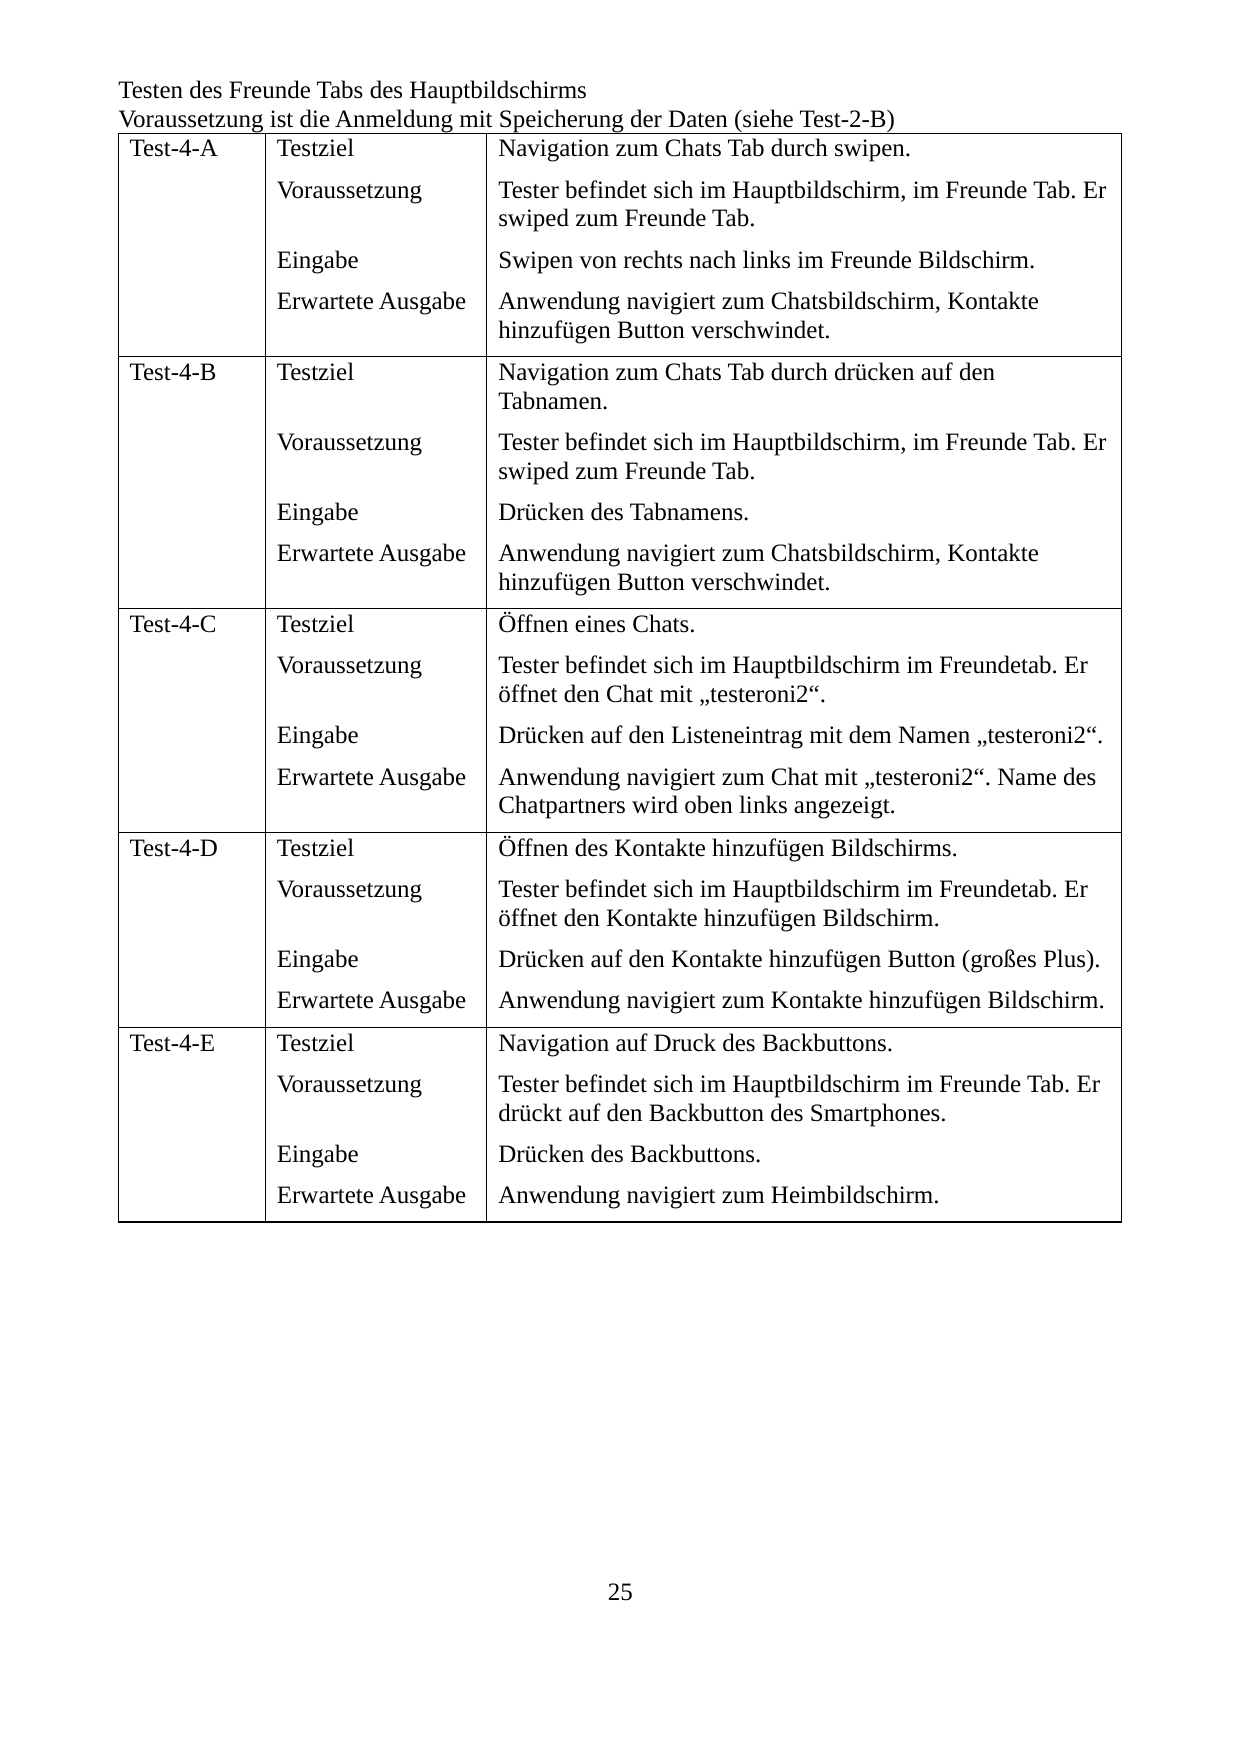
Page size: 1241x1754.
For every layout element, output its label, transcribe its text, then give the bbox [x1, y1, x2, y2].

table_cell [119, 286, 265, 356]
table_cell Swipen von rechts nach links im Freunde Bildschirm. [487, 245, 1121, 286]
table_cell Voraussetzung [266, 427, 486, 497]
table_cell Tester befindet sich im Hauptbildschirm im Freundetab. Er öffnet den Kontakte hinzufügen Bildschirm. [487, 874, 1121, 944]
text Voraussetzung ist die Anmeldung mit Speicherung der Daten (siehe Test-2-B) [118, 104, 1122, 132]
table_header Test-4-A [119, 134, 265, 175]
table_cell [119, 427, 265, 497]
table_cell Drücken des Tabnamens. [487, 497, 1121, 538]
table_cell Erwartete Ausgabe [266, 538, 486, 608]
table_cell [119, 175, 265, 245]
table_cell Testziel [266, 1028, 486, 1069]
table_cell Voraussetzung [266, 651, 486, 721]
table_cell Test-4-B [119, 357, 265, 427]
table_cell Erwartete Ausgabe [266, 762, 486, 832]
table_cell Eingabe [266, 497, 486, 538]
table_cell Testziel [266, 609, 486, 651]
table_cell [119, 1139, 265, 1180]
table_cell [119, 1180, 265, 1221]
table_cell Anwendung navigiert zum Chatsbildschirm, Kontakte hinzufügen Button verschwindet. [487, 286, 1121, 356]
table_cell Tester befindet sich im Hauptbildschirm im Freunde Tab. Er drückt auf den Backbutton des Smartphones. [487, 1069, 1121, 1139]
table_cell Erwartete Ausgabe [266, 286, 486, 356]
table_cell Anwendung navigiert zum Chatsbildschirm, Kontakte hinzufügen Button verschwindet. [487, 538, 1121, 608]
table_cell Eingabe [266, 245, 486, 286]
table_cell Anwendung navigiert zum Kontakte hinzufügen Bildschirm. [487, 985, 1121, 1027]
table_cell Voraussetzung [266, 874, 486, 944]
table_cell Test-4-D [119, 833, 265, 874]
table_cell [119, 245, 265, 286]
table_cell Erwartete Ausgabe [266, 1180, 486, 1221]
table_cell [119, 651, 265, 721]
table_cell Tester befindet sich im Hauptbildschirm, im Freunde Tab. Er swiped zum Freunde Tab. [487, 175, 1121, 245]
table_cell [119, 944, 265, 985]
table_cell Test-4-E [119, 1028, 265, 1069]
table_cell [119, 721, 265, 762]
table_cell Öffnen eines Chats. [487, 609, 1121, 651]
table_cell [119, 538, 265, 608]
table_cell Voraussetzung [266, 1069, 486, 1139]
table_cell [119, 874, 265, 944]
table_cell Drücken auf den Listeneintrag mit dem Namen „testeroni2“. [487, 721, 1121, 762]
table_cell Drücken auf den Kontakte hinzufügen Button (großes Plus). [487, 944, 1121, 985]
table_cell [119, 762, 265, 832]
table_cell Eingabe [266, 1139, 486, 1180]
text Testen des Freunde Tabs des Hauptbildschirms [118, 75, 1122, 104]
table_cell Tester befindet sich im Hauptbildschirm, im Freunde Tab. Er swiped zum Freunde Tab. [487, 427, 1121, 497]
table_cell Navigation zum Chats Tab durch drücken auf den Tabnamen. [487, 357, 1121, 427]
table_cell Testziel [266, 833, 486, 874]
table_cell [119, 1069, 265, 1139]
table_cell Anwendung navigiert zum Chat mit „testeroni2“. Name des Chatpartners wird oben links angezeigt. [487, 762, 1121, 832]
table_cell [119, 497, 265, 538]
table_cell Eingabe [266, 721, 486, 762]
table_cell Tester befindet sich im Hauptbildschirm im Freundetab. Er öffnet den Chat mit „testeroni2“. [487, 651, 1121, 721]
table_cell [119, 985, 265, 1027]
table_cell Drücken des Backbuttons. [487, 1139, 1121, 1180]
table_cell Erwartete Ausgabe [266, 985, 486, 1027]
table_cell Eingabe [266, 944, 486, 985]
table_cell Testziel [266, 357, 486, 427]
table_header Navigation zum Chats Tab durch swipen. [487, 134, 1121, 175]
table_cell Öffnen des Kontakte hinzufügen Bildschirms. [487, 833, 1121, 874]
table_cell Anwendung navigiert zum Heimbildschirm. [487, 1180, 1121, 1221]
table_header Testziel [266, 134, 486, 175]
table_cell Voraussetzung [266, 175, 486, 245]
table_cell Navigation auf Druck des Backbuttons. [487, 1028, 1121, 1069]
table_cell Test-4-C [119, 609, 265, 651]
